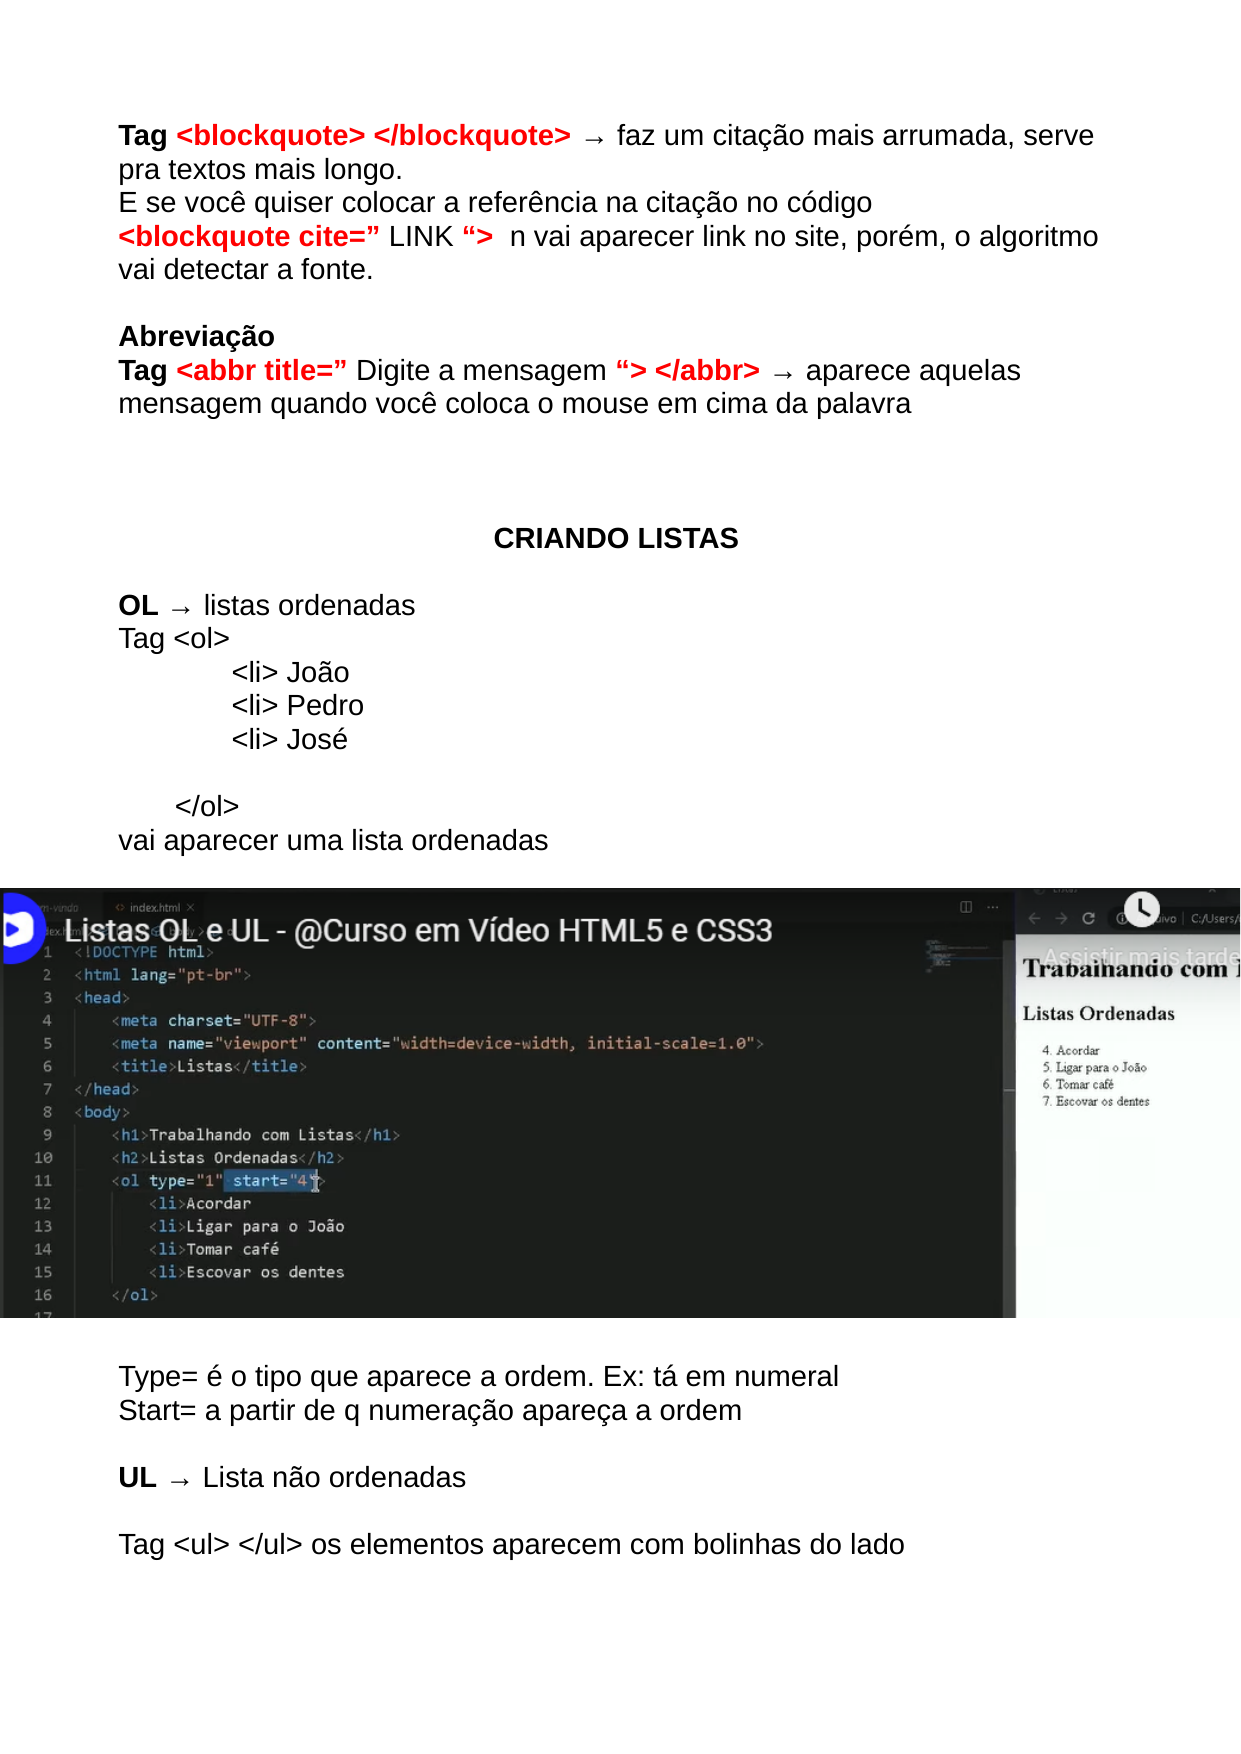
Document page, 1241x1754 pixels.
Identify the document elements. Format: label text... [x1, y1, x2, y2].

picture [0, 888, 1241, 1318]
text <li> Pedro [118, 688, 1122, 722]
text <blockquote cite=” LINK “> n vai aparecer link no site, porém, o algoritmo vai detectar a fonte. [118, 219, 1122, 286]
text Abreviação [118, 319, 1122, 353]
text <li> José [118, 722, 1122, 755]
text UL → Lista não ordenadas [118, 1460, 1122, 1493]
text <li> João [118, 655, 1122, 688]
text OL → listas ordenadas [118, 588, 1122, 621]
text Type= é o tipo que aparece a ordem. Ex: tá em numeral [118, 1359, 1122, 1393]
text Start= a partir de q numeração apareça a ordem [118, 1393, 1122, 1426]
text vai aparecer uma lista ordenadas [118, 822, 1122, 856]
text Tag <ol> [118, 621, 1122, 655]
text Tag <blockquote> </blockquote> → faz um citação mais arrumada, serve pra textos mais longo. [118, 118, 1122, 185]
text </ol> [118, 789, 1122, 822]
text CRIANDO LISTAS [118, 521, 1122, 554]
text E se você quiser colocar a referência na citação no código [118, 185, 1122, 219]
text Tag <abbr title=” Digite a mensagem “> </abbr> → aparece aquelas mensagem quando você coloca o mouse em cima da palavra [118, 353, 1122, 420]
text Tag <ul> </ul> os elementos aparecem com bolinhas do lado [118, 1527, 1122, 1560]
